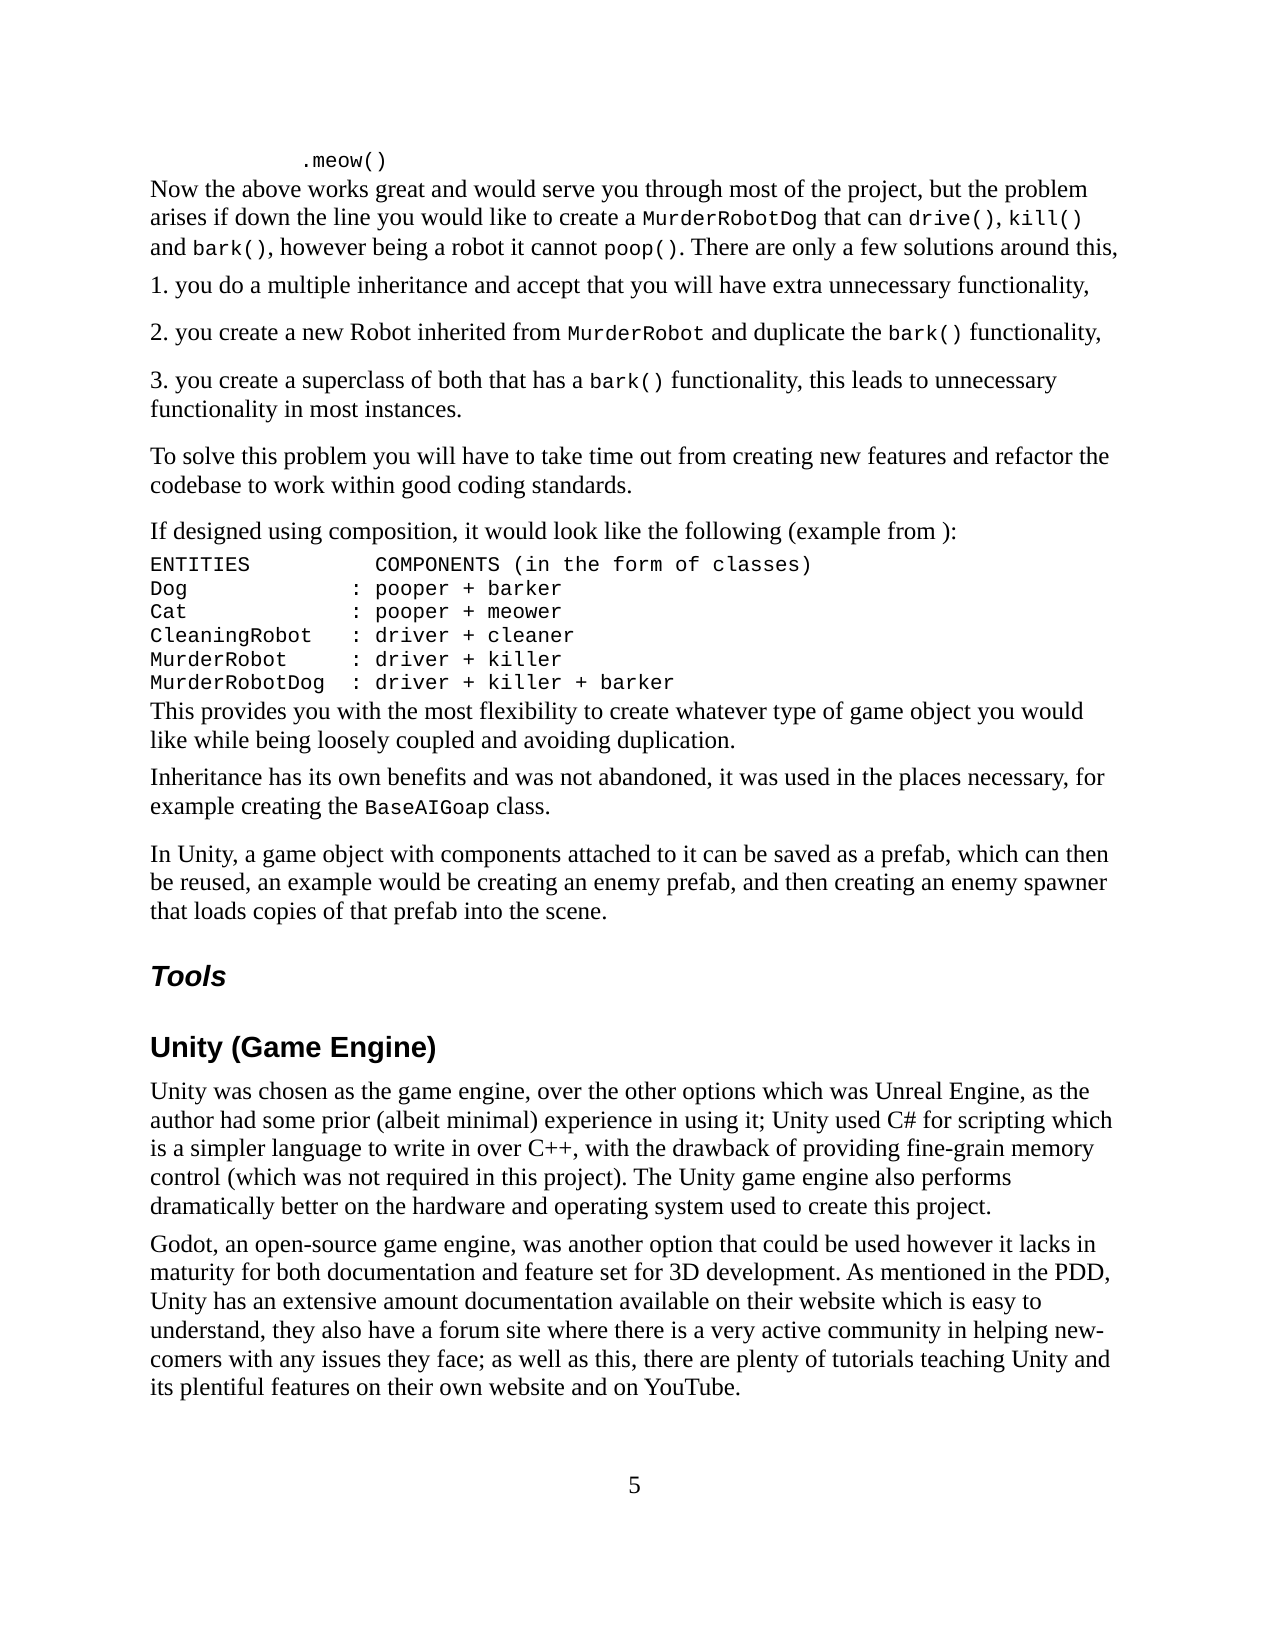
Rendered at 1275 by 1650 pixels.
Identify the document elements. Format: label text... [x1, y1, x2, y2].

text Dog : pooper + barker [150, 578, 1125, 601]
text In Unity, a game object with components attached to it can be saved as a prefab, which can then be reused, an example would be creating an enemy prefab, and then creating an enemy spawner that loads copies of that prefab into the scene. [150, 839, 1125, 925]
text Godot, an open-source game engine, was another option that could be used however it lacks in maturity for both documentation and feature set for 3D development. As mentioned in the PDD, Unity has an extensive amount documentation available on their website which is easy to understand, they also have a forum site where there is a very active community in helping new-comers with any issues they face; as well as this, there are plenty of tutorials teaching Unity and its plentiful features on their own website and on YouTube. [150, 1229, 1125, 1401]
text 1. you do a multiple inheritance and accept that you will have extra unnecessary functionality, [150, 271, 1125, 299]
text If designed using composition, it would look like the following (example from ): [150, 516, 1125, 545]
text Inheritance has its own benefits and was not abandoned, it was used in the places necessary, for example creating the BaseAIGoap class. [150, 762, 1125, 821]
text MurderRobotDog : driver + killer + barker [150, 672, 1125, 696]
text 3. you create a superclass of both that has a bark() functionality, this leads to unnecessary functionality in most instances. [150, 365, 1125, 423]
subtitle Tools [150, 959, 1125, 992]
text CleaningRobot : driver + cleaner [150, 625, 1125, 649]
text .meow() [150, 150, 1125, 174]
text Unity was chosen as the game engine, over the other options which was Unreal Engine, as the author had some prior (albeit minimal) experience in using it; Unity used C# for scripting which is a simpler language to write in over C++, with the drawback of providing fine-grain memory control (which was not required in this project). The Unity game engine also performs dramatically better on the hardware and operating system used to create this project. [150, 1076, 1125, 1220]
subtitle Unity (Game Engine) [150, 1030, 1125, 1063]
text Now the above works great and would serve you through most of the project, but the problem arises if down the line you would like to create a MurderRobotDog that can drive(), kill() and bark(), however being a robot it cannot poop(). There are only a few solutions around this, [150, 174, 1125, 262]
text Cat : pooper + meower [150, 601, 1125, 625]
text MurderRobot : driver + killer [150, 649, 1125, 672]
text ENTITIES COMPONENTS (in the form of classes) [150, 554, 1125, 578]
text To solve this problem you will have to take time out from creating new features and refactor the codebase to work within good coding standards. [150, 441, 1125, 498]
text 2. you create a new Robot inherited from MurderRobot and duplicate the bark() functionality, [150, 317, 1125, 347]
text This provides you with the most flexibility to create whatever type of game object you would like while being loosely coupled and avoiding duplication. [150, 696, 1125, 753]
